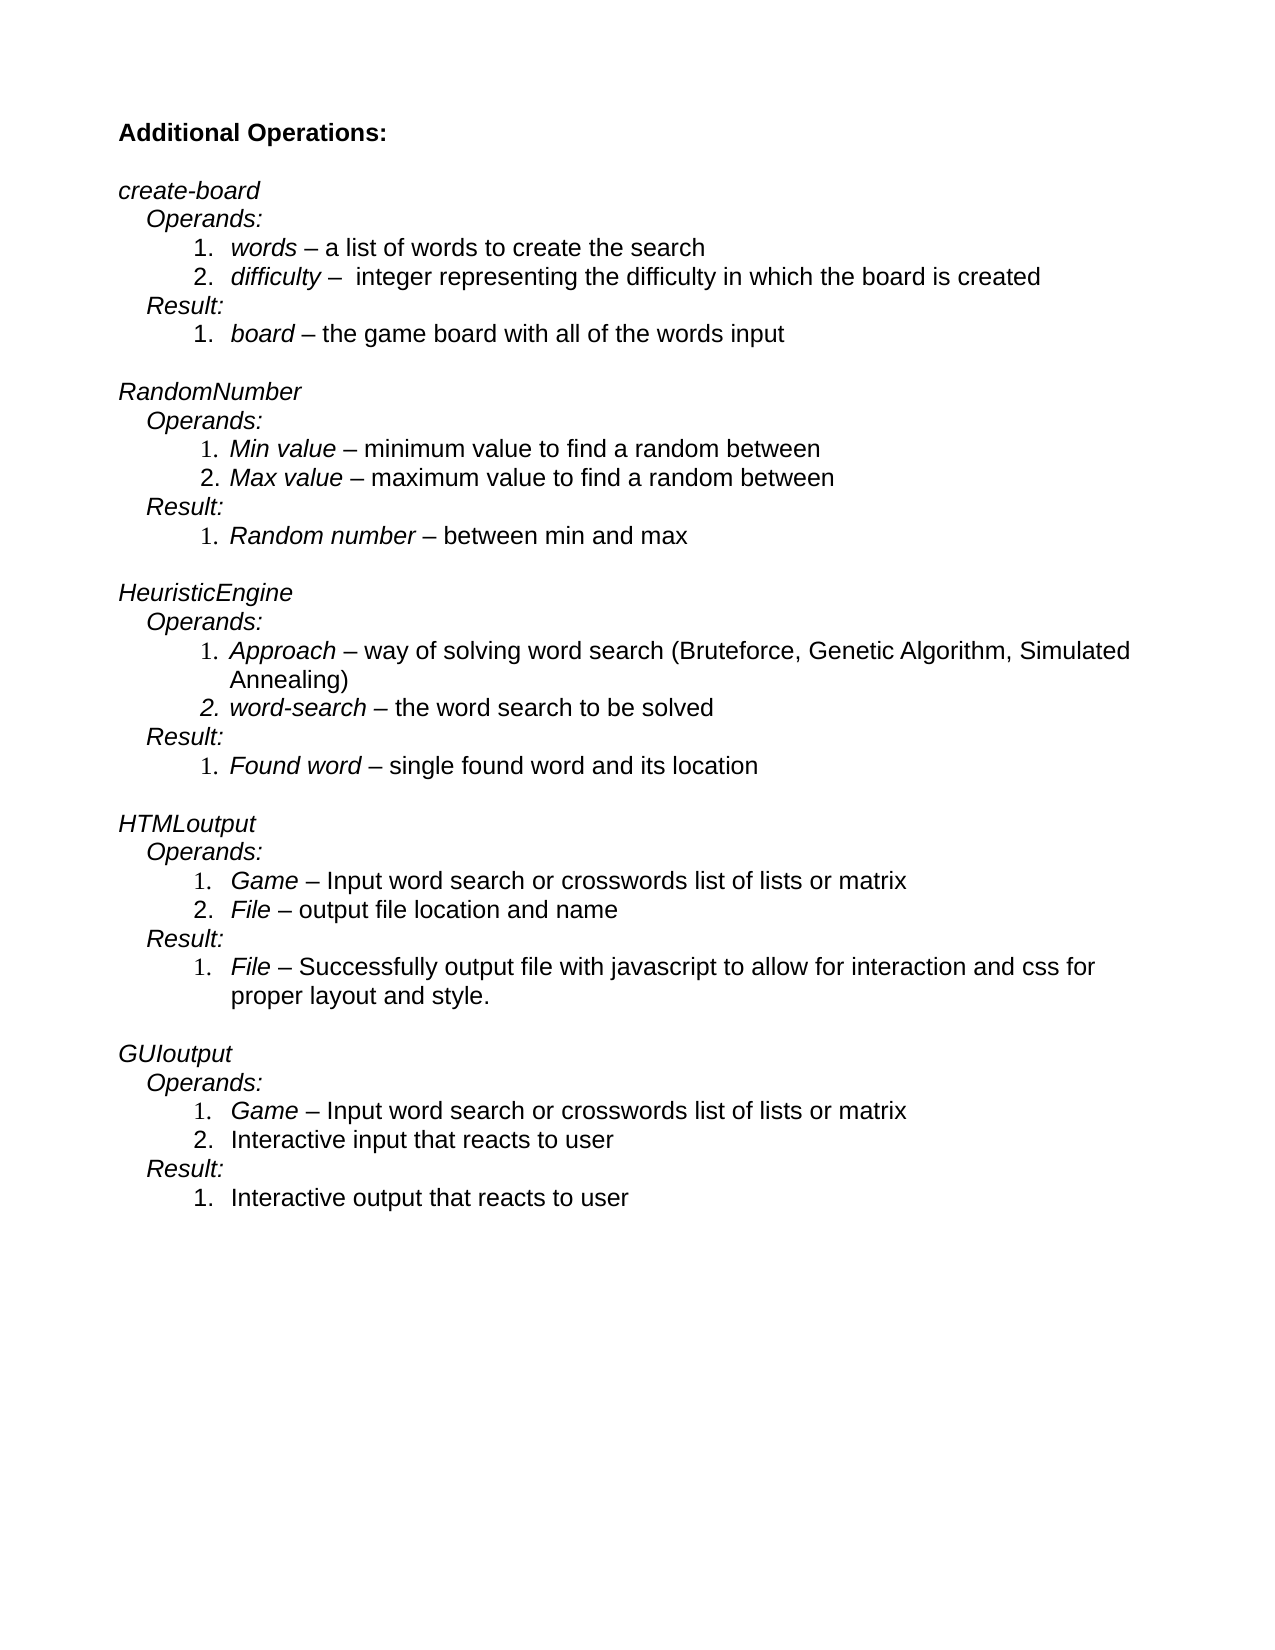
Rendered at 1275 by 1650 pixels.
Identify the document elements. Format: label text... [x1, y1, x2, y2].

list word-search – the word search to be solved [200, 693, 1157, 722]
list Random number – between min and max [200, 521, 1157, 549]
text Result: [118, 924, 1157, 952]
text Additional Operations: [118, 118, 1157, 176]
list Interactive output that reacts to user [193, 1183, 1157, 1211]
list difficulty – integer representing the difficulty in which the board is created [193, 262, 1157, 291]
text Result: [118, 722, 1157, 751]
text RandomNumber Operands: [118, 348, 1157, 434]
list File – Successfully output file with javascript to allow for interaction and css for proper layout and style. [193, 952, 1157, 1010]
list words – a list of words to create the search [193, 233, 1157, 262]
text Operands: [118, 204, 1157, 233]
text Operands: [118, 837, 1157, 866]
text HeuristicEngine Operands: [118, 549, 1157, 636]
list Approach – way of solving word search (Bruteforce, Genetic Algorithm, Simulated Annealing) [200, 636, 1157, 693]
text Result: [118, 1154, 1157, 1183]
text Result: [118, 492, 1157, 521]
text GUIoutput [118, 1039, 1157, 1067]
text HTMLoutput [118, 780, 1157, 837]
list Game – Input word search or crosswords list of lists or matrix [193, 866, 1157, 895]
text Operands: [118, 1067, 1157, 1096]
list Game – Input word search or crosswords list of lists or matrix [193, 1096, 1157, 1125]
text create-board [118, 176, 1157, 204]
list Max value – maximum value to find a random between [200, 463, 1157, 492]
list Min value – minimum value to find a random between [200, 434, 1157, 463]
list File – output file location and name [193, 895, 1157, 924]
list Interactive input that reacts to user [193, 1125, 1157, 1154]
list board – the game board with all of the words input [193, 319, 1157, 348]
text Result: [118, 291, 1157, 319]
list Found word – single found word and its location [200, 751, 1157, 780]
